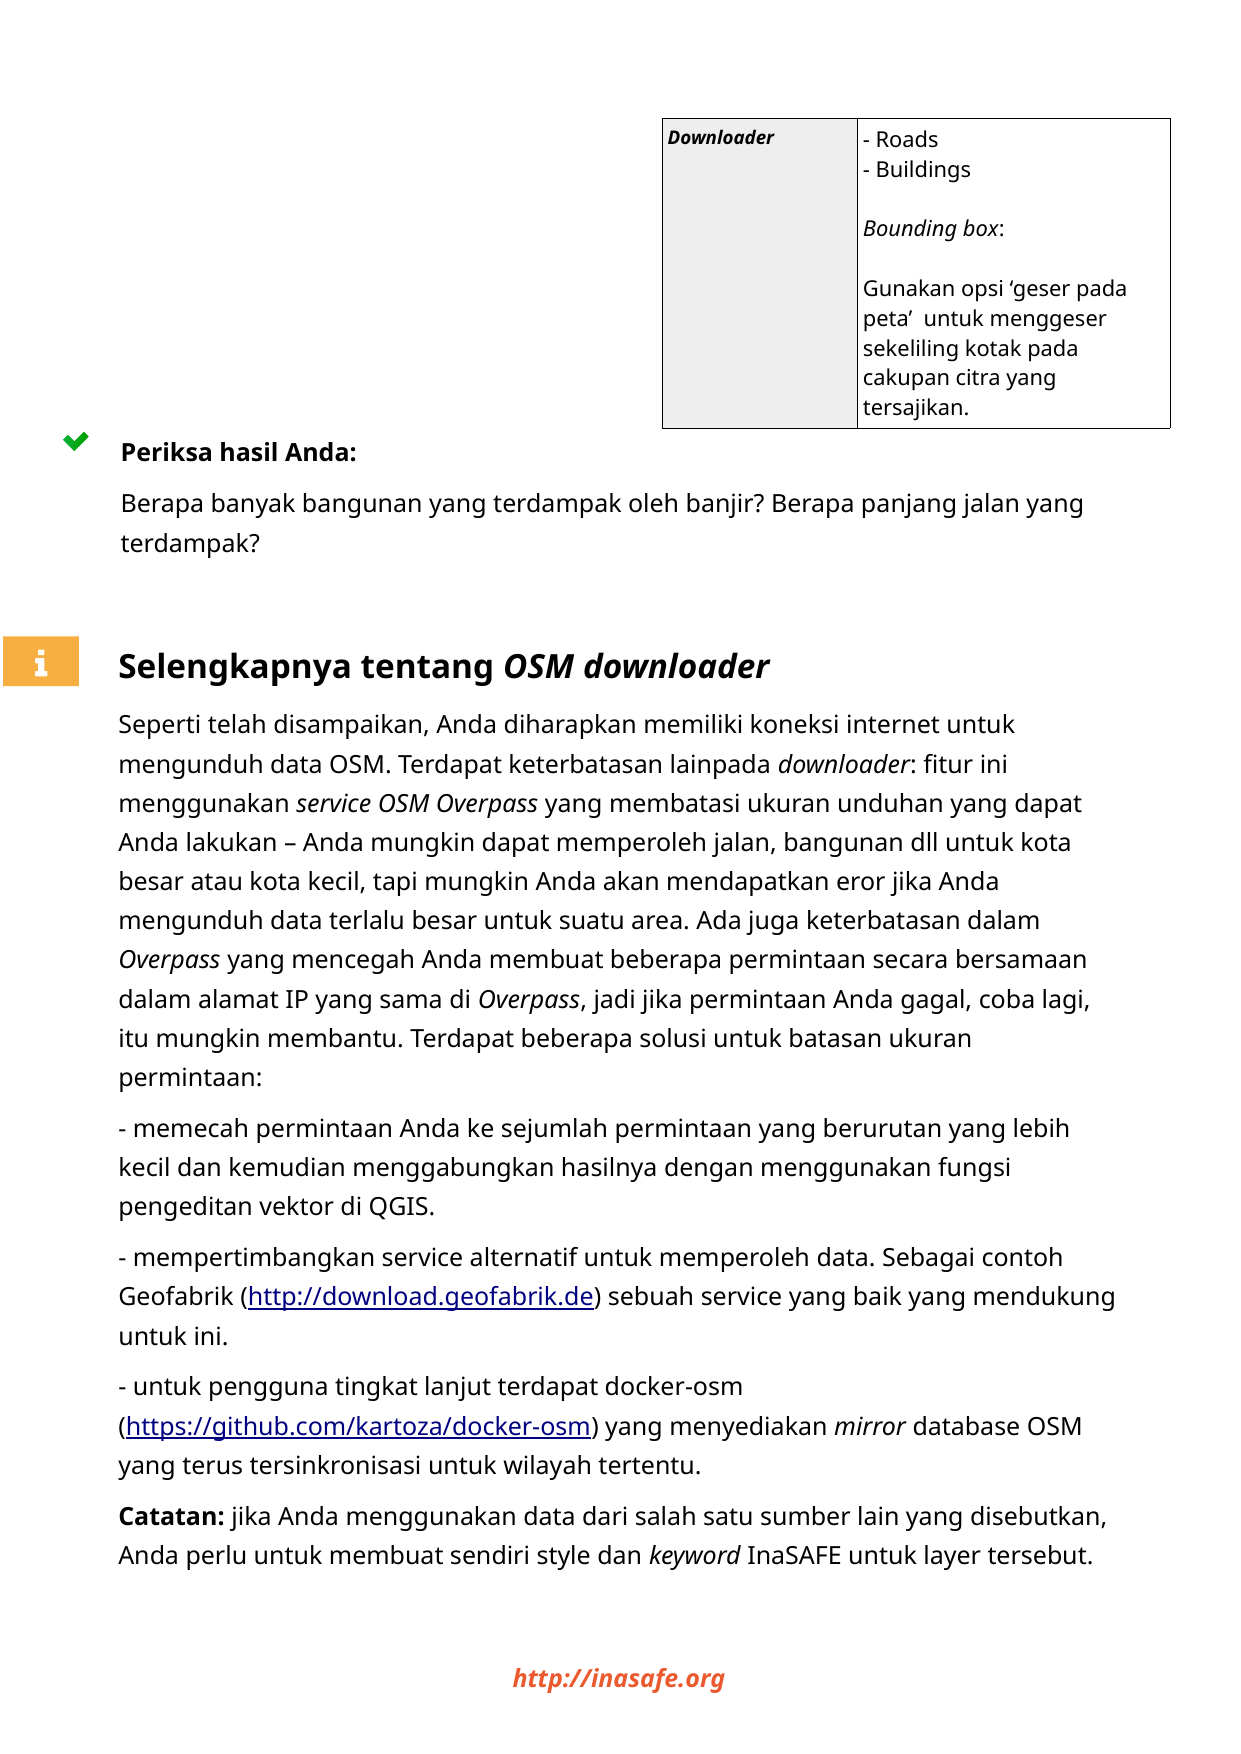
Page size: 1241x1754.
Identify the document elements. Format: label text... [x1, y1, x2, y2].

table_cell Downloader [663, 119, 857, 428]
text - untuk pengguna tingkat lanjut terdapat docker-osm (https://github.com/kartoza/docker-osm) yang menyediakan mirror database OSM yang terus tersinkronisasi untuk wilayah tertentu. [118, 1369, 1122, 1481]
text Seperti telah disampaikan, Anda diharapkan memiliki koneksi internet untuk mengunduh data OSM. Terdapat keterbatasan lainpada downloader: fitur ini menggunakan service OSM Overpass yang membatasi ukuran unduhan yang dapat Anda lakukan – Anda mungkin dapat memperoleh jalan, bangunan dll untuk kota besar atau kota kecil, tapi mungkin Anda akan mendapatkan eror jika Anda mengunduh data terlalu besar untuk suatu area. Ada juga keterbatasan dalam Overpass yang mencegah Anda membuat beberapa permintaan secara bersamaan dalam alamat IP yang sama di Overpass, jadi jika permintaan Anda gagal, coba lagi, itu mungkin membantu. Terdapat beberapa solusi untuk batasan ukuran permintaan: [118, 707, 1122, 1094]
text - memecah permintaan Anda ke sejumlah permintaan yang berurutan yang lebih kecil dan kemudian menggabungkan hasilnya dengan menggunakan fungsi pengeditan vektor di QGIS. [118, 1111, 1122, 1223]
text - mempertimbangkan service alternatif untuk memperoleh data. Sebagai contoh Geofabrik (http://download.geofabrik.de) sebuah service yang baik yang mendukung untuk ini. [118, 1240, 1122, 1352]
table_cell - Roads - Buildings Bounding box: Gunakan opsi ‘geser pada peta’ untuk menggeser sekeliling kotak pada cakupan citra yang tersajikan. [858, 119, 1170, 428]
